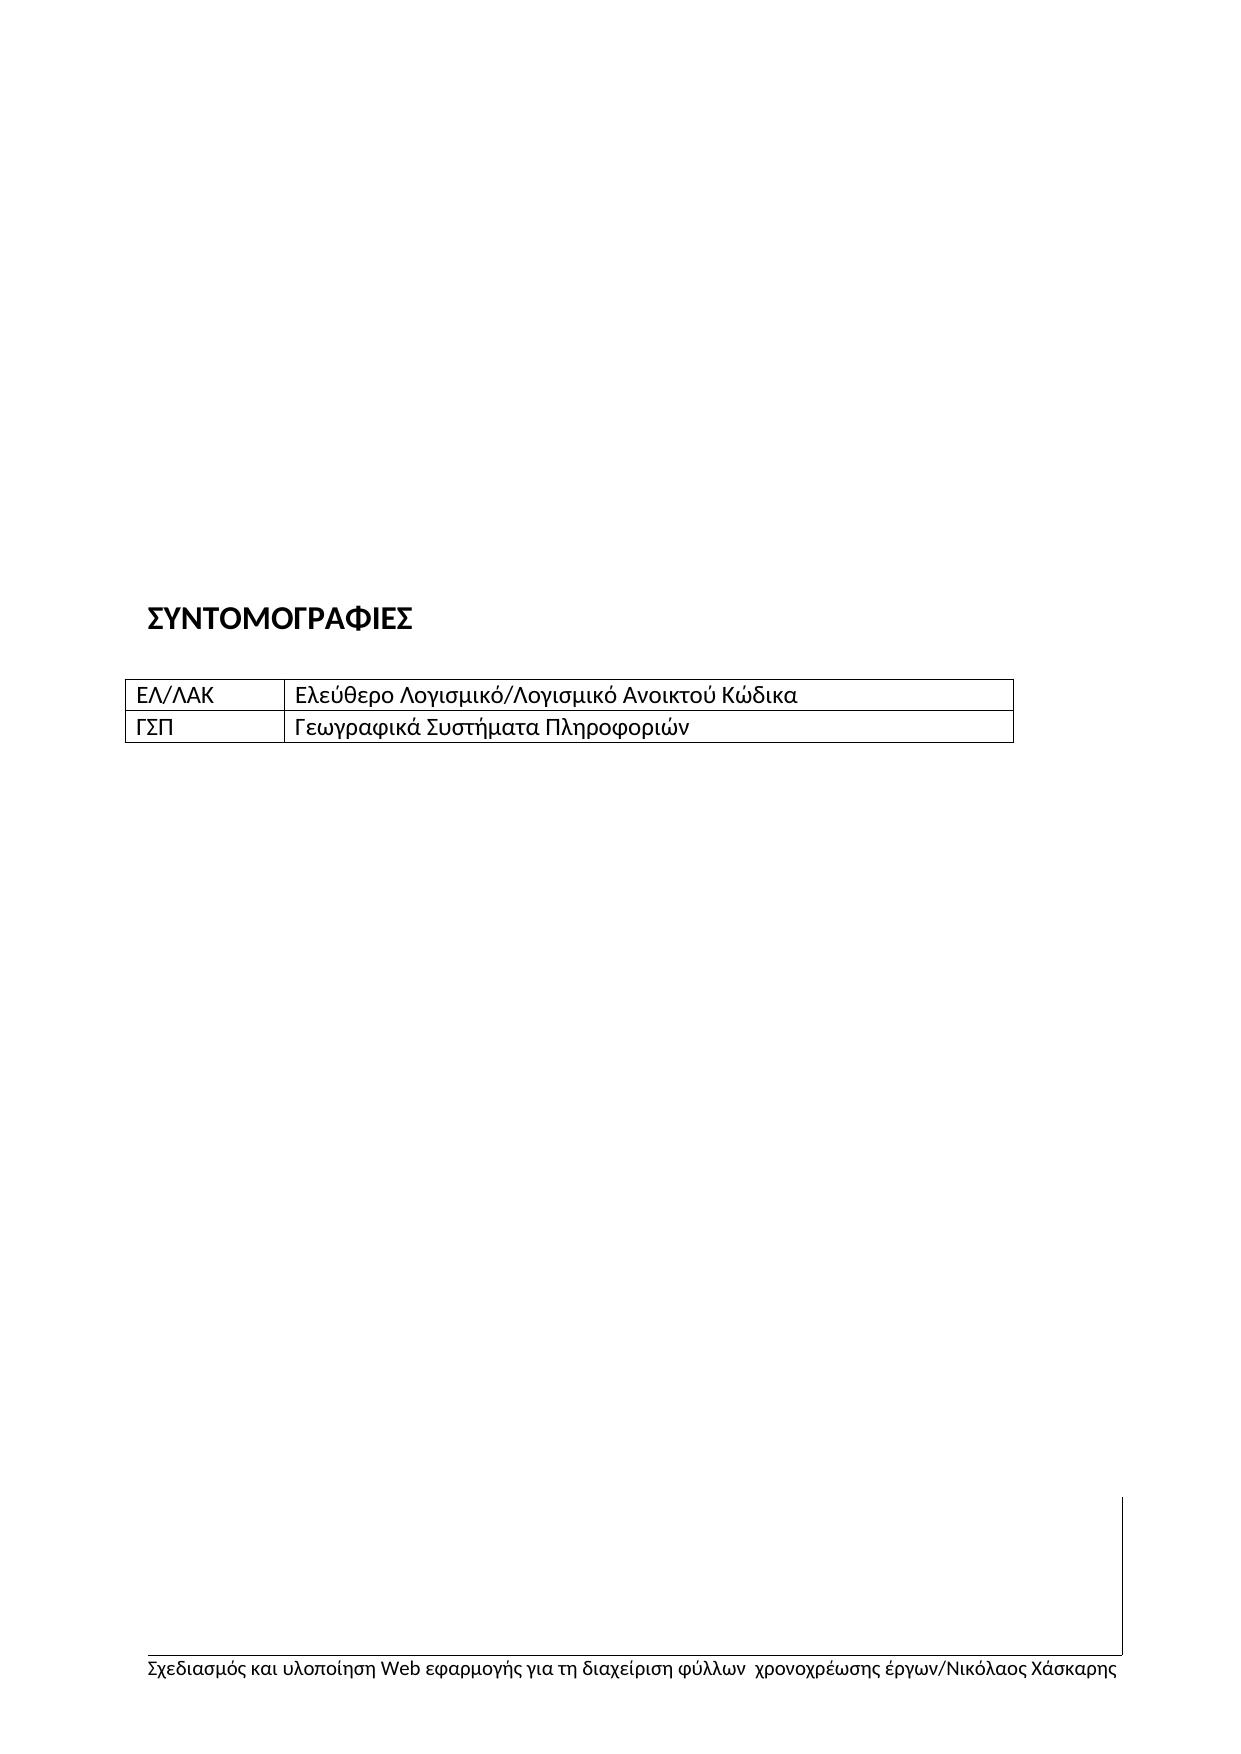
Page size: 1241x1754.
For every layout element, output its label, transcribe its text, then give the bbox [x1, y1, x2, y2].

table_cell Γεωγραφικά Συστήματα Πληροφοριών [285, 711, 1013, 742]
table_cell ΓΣΠ [126, 711, 284, 742]
table_header Ελεύθερο Λογισμικό/Λογισμικό Ανοικτού Κώδικα [285, 680, 1013, 710]
table_header ΕΛ/ΛΑΚ [126, 680, 284, 710]
subtitle ΣΥΝΤΟΜΟΓΡΑΦΙΕΣ [148, 597, 1122, 638]
